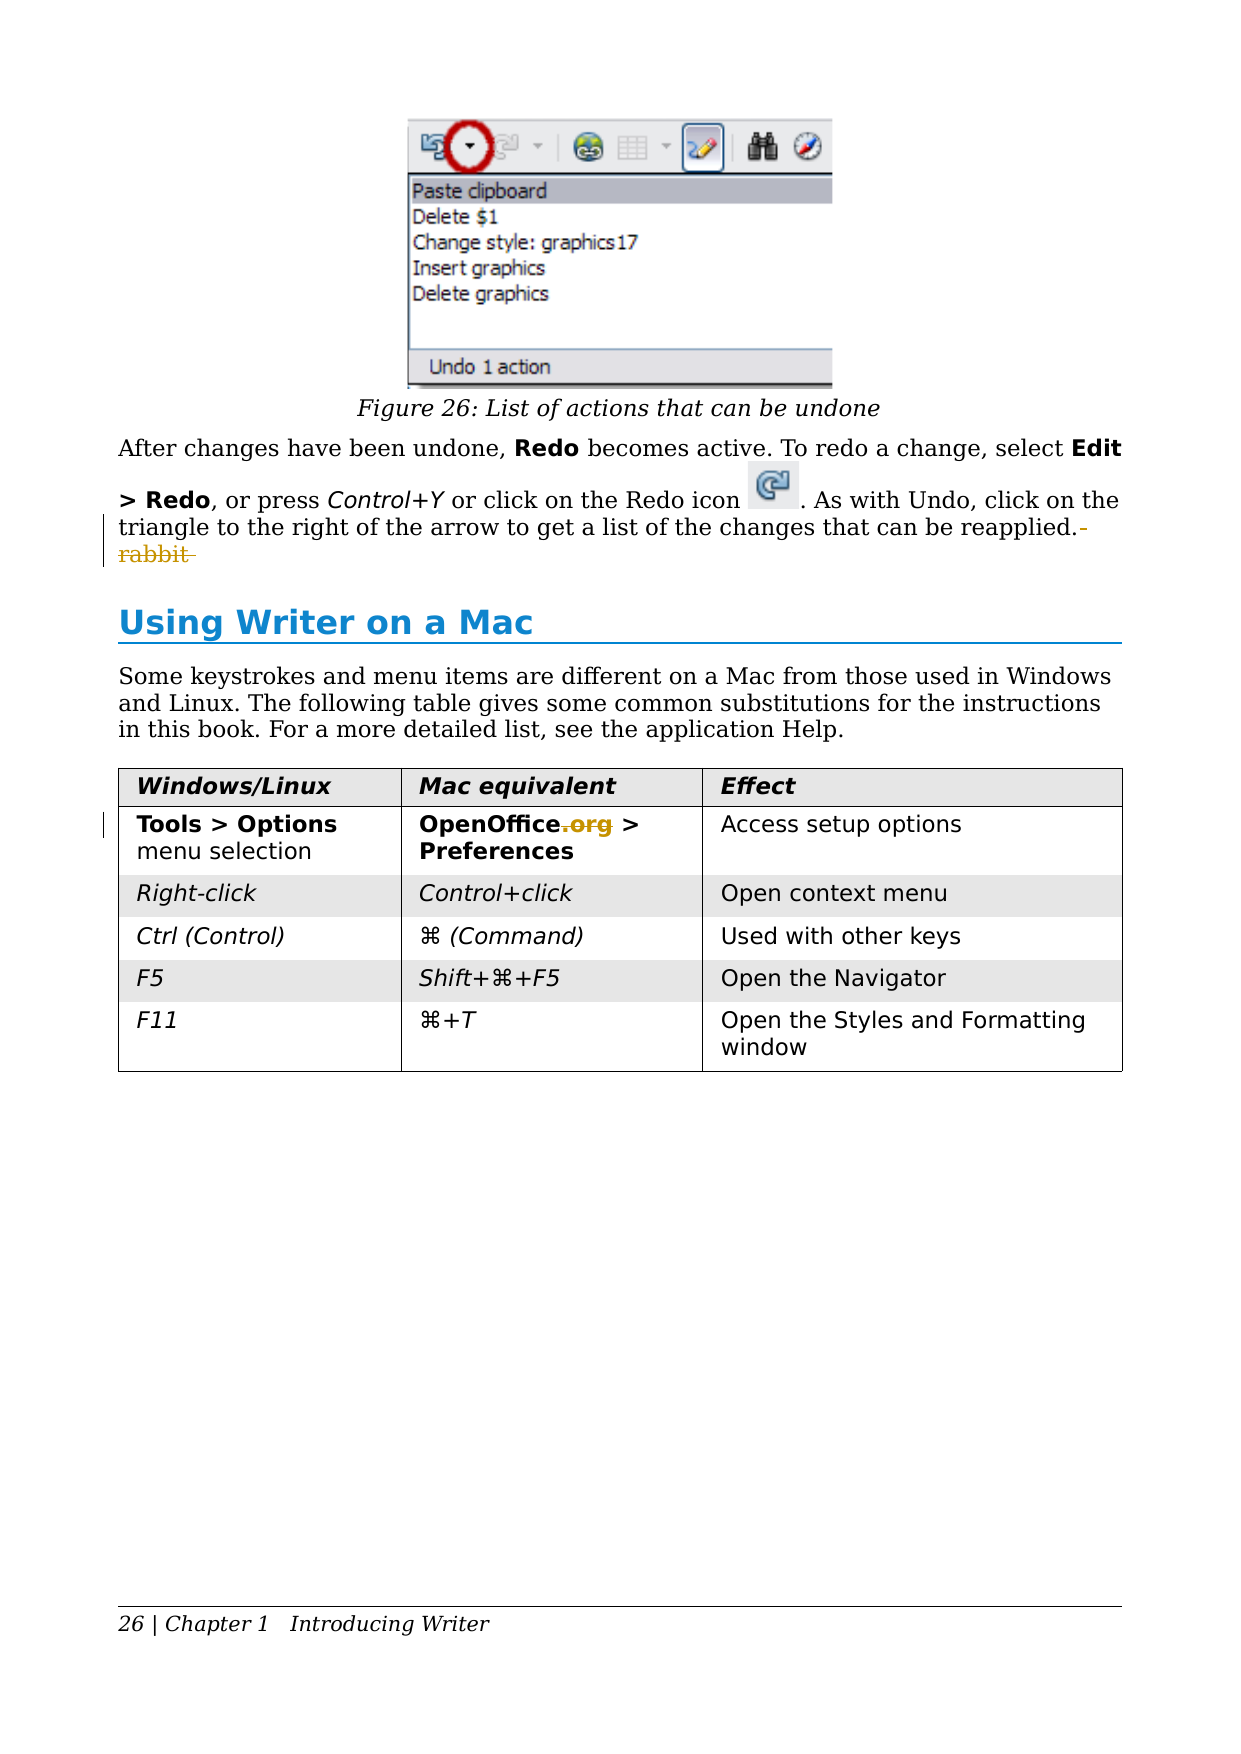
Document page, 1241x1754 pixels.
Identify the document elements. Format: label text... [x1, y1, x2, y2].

table_cell Open the Navigator [703, 960, 1122, 1002]
table_cell Access setup options [703, 807, 1122, 875]
table_cell Tools > Options menu selection [119, 807, 401, 875]
table_cell z (Command) [402, 917, 702, 959]
table_cell Shift+z+F5 [402, 960, 702, 1002]
table_header Effect [703, 769, 1122, 806]
table_cell Right-click [119, 875, 401, 917]
table_cell Open the Styles and Formatting window [703, 1002, 1122, 1071]
table_cell OpenOffice > Preferences [402, 807, 702, 875]
table_cell Control+click [402, 875, 702, 917]
table_cell Ctrl (Control) [119, 917, 401, 959]
table_header Windows/Linux [119, 769, 401, 806]
text Figure 26: List of actions that can be undone [343, 396, 897, 422]
table_cell F5 [119, 960, 401, 1002]
table_header Mac equivalent [402, 769, 702, 806]
text After changes have been undone, Redo becomes active. To redo a change, select Edit > Redo, or press Control+Y or click on the Redo icon . As with Undo, click on the triangle to the right of the arrow to get a list of the changes that can be reapplied. [118, 435, 1122, 567]
text Some keystrokes and menu items are different on a Mac from those used in Windows and Linux. The following table gives some common substitutions for the instructions in this book. For a more detailed list, see the application Help. [118, 663, 1122, 743]
table_cell z+T [402, 1002, 702, 1071]
subtitle Using Writer on a Mac [118, 603, 1122, 642]
picture [747, 461, 800, 509]
table_cell F11 [119, 1002, 401, 1071]
table_cell Open context menu [703, 875, 1122, 917]
table_cell Used with other keys [703, 917, 1122, 959]
picture [407, 118, 833, 389]
